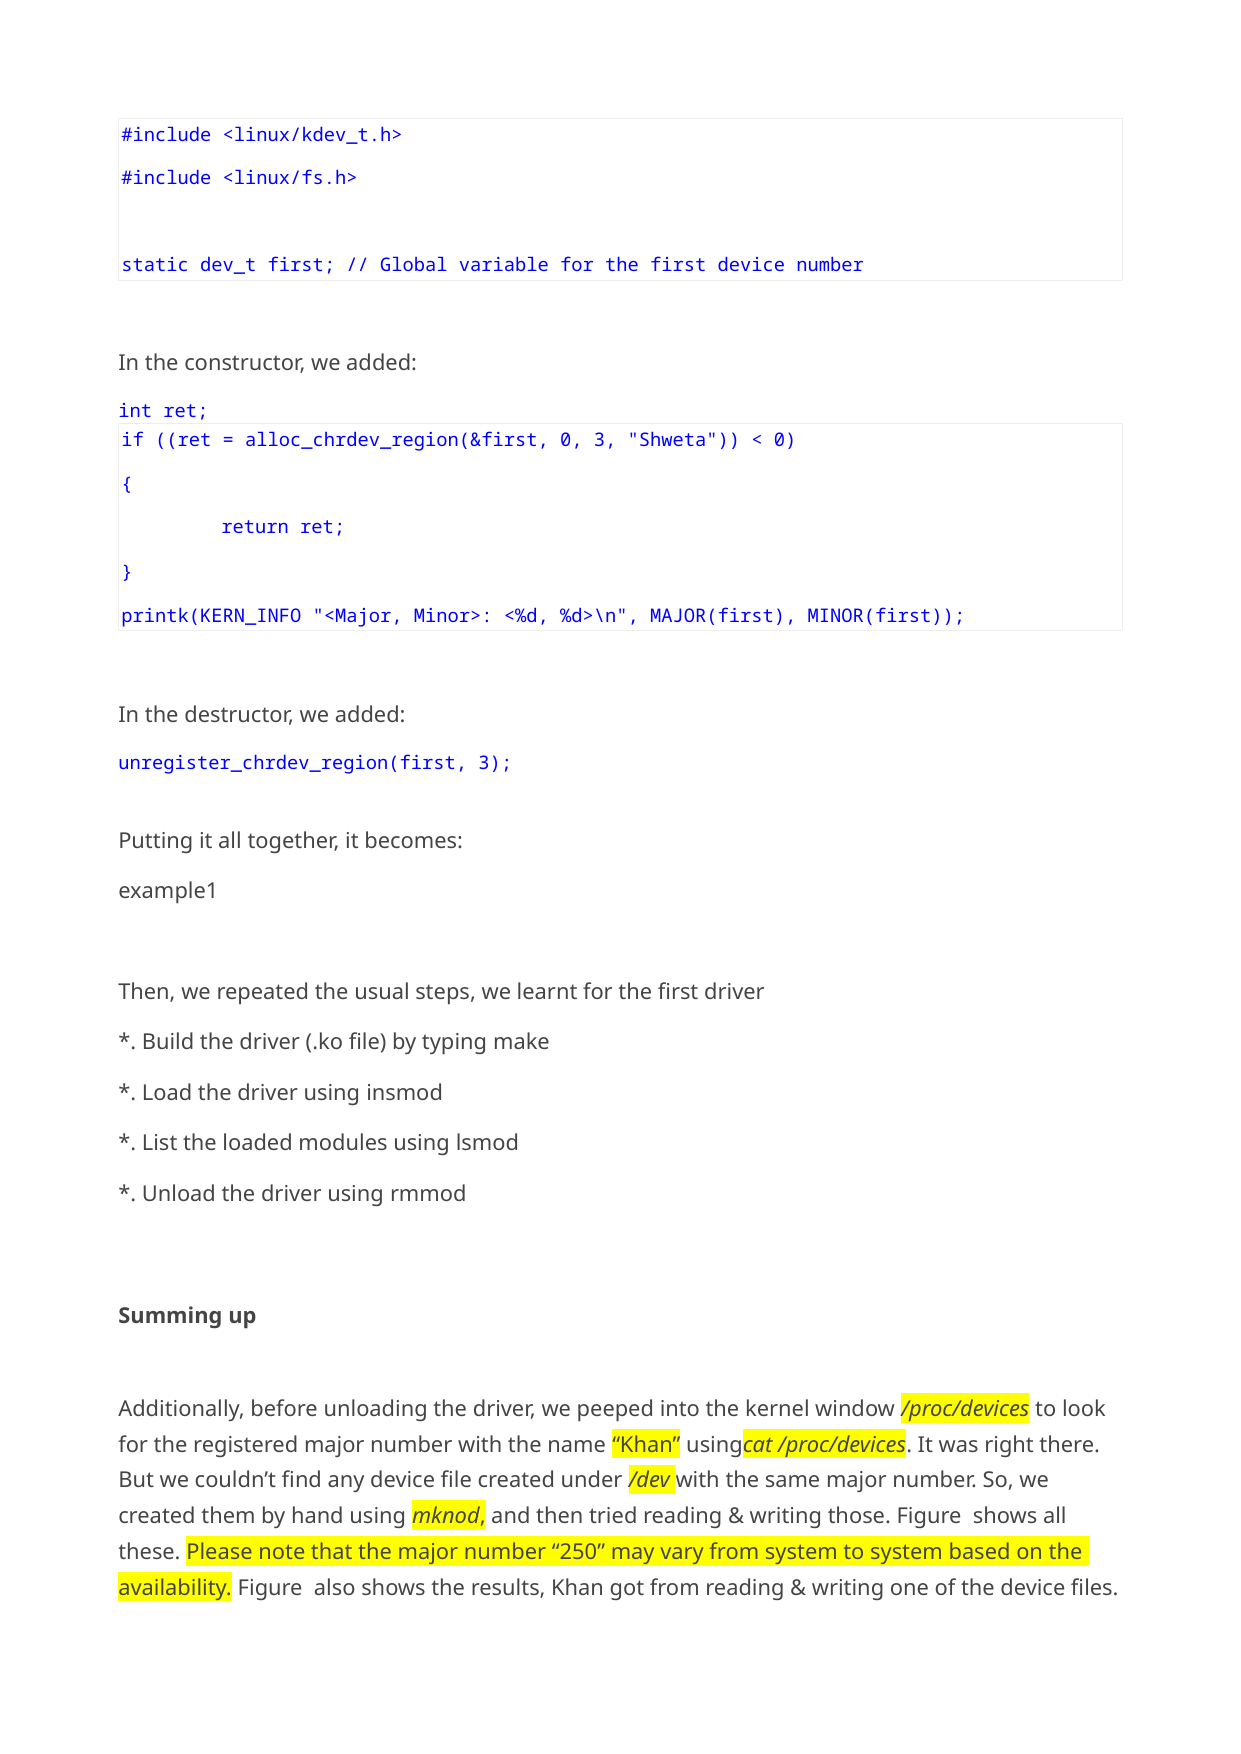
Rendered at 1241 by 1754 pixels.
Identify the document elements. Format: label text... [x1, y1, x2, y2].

text int ret; [118, 398, 1122, 423]
text printk(KERN_INFO "<Major, Minor>: <%d, %d>\n", MAJOR(first), MINOR(first)); [119, 599, 1122, 630]
text #include <linux/kdev_t.h> [119, 119, 1122, 147]
text example1 [118, 875, 1122, 905]
list *. Unload the driver using rmmod [118, 1178, 1122, 1208]
list *. List the loaded modules using lsmod [118, 1127, 1122, 1157]
text *. Build the driver (.ko file) by typing make [118, 1026, 1122, 1056]
text In the constructor, we added: [118, 347, 1122, 377]
text In the destructor, we added: [118, 699, 1122, 728]
text static dev_t first; // Global variable for the first device number [119, 249, 1122, 280]
subtitle Summing up [118, 1300, 1122, 1330]
text } [119, 555, 1122, 584]
text unregister_chrdev_region(first, 3); [118, 749, 1122, 774]
text Then, we repeated the usual steps, we learnt for the first driver [118, 976, 1122, 1006]
text return ret; [119, 510, 1122, 540]
list *. Load the driver using insmod [118, 1076, 1122, 1106]
text Additionally, before unloading the driver, we peeped into the kernel window /proc/devices to look for the registered major number with the name “Khan” usingcat /proc/devices. It was right there. But we couldn’t find any device file created under /dev with the same major number. So, we created them by hand using mknod, and then tried reading & writing those. Figure shows all these. Please note that the major number “250” may vary from system to system based on the availability. Figure also shows the results, Khan got from reading & writing one of the device files. [118, 1393, 1122, 1601]
text Putting it all together, it becomes: [118, 825, 1122, 855]
text { [119, 467, 1122, 495]
text #include <linux/fs.h> [119, 162, 1122, 190]
text if ((ret = alloc_chrdev_region(&first, 0, 3, "Shweta")) < 0) [119, 424, 1122, 452]
